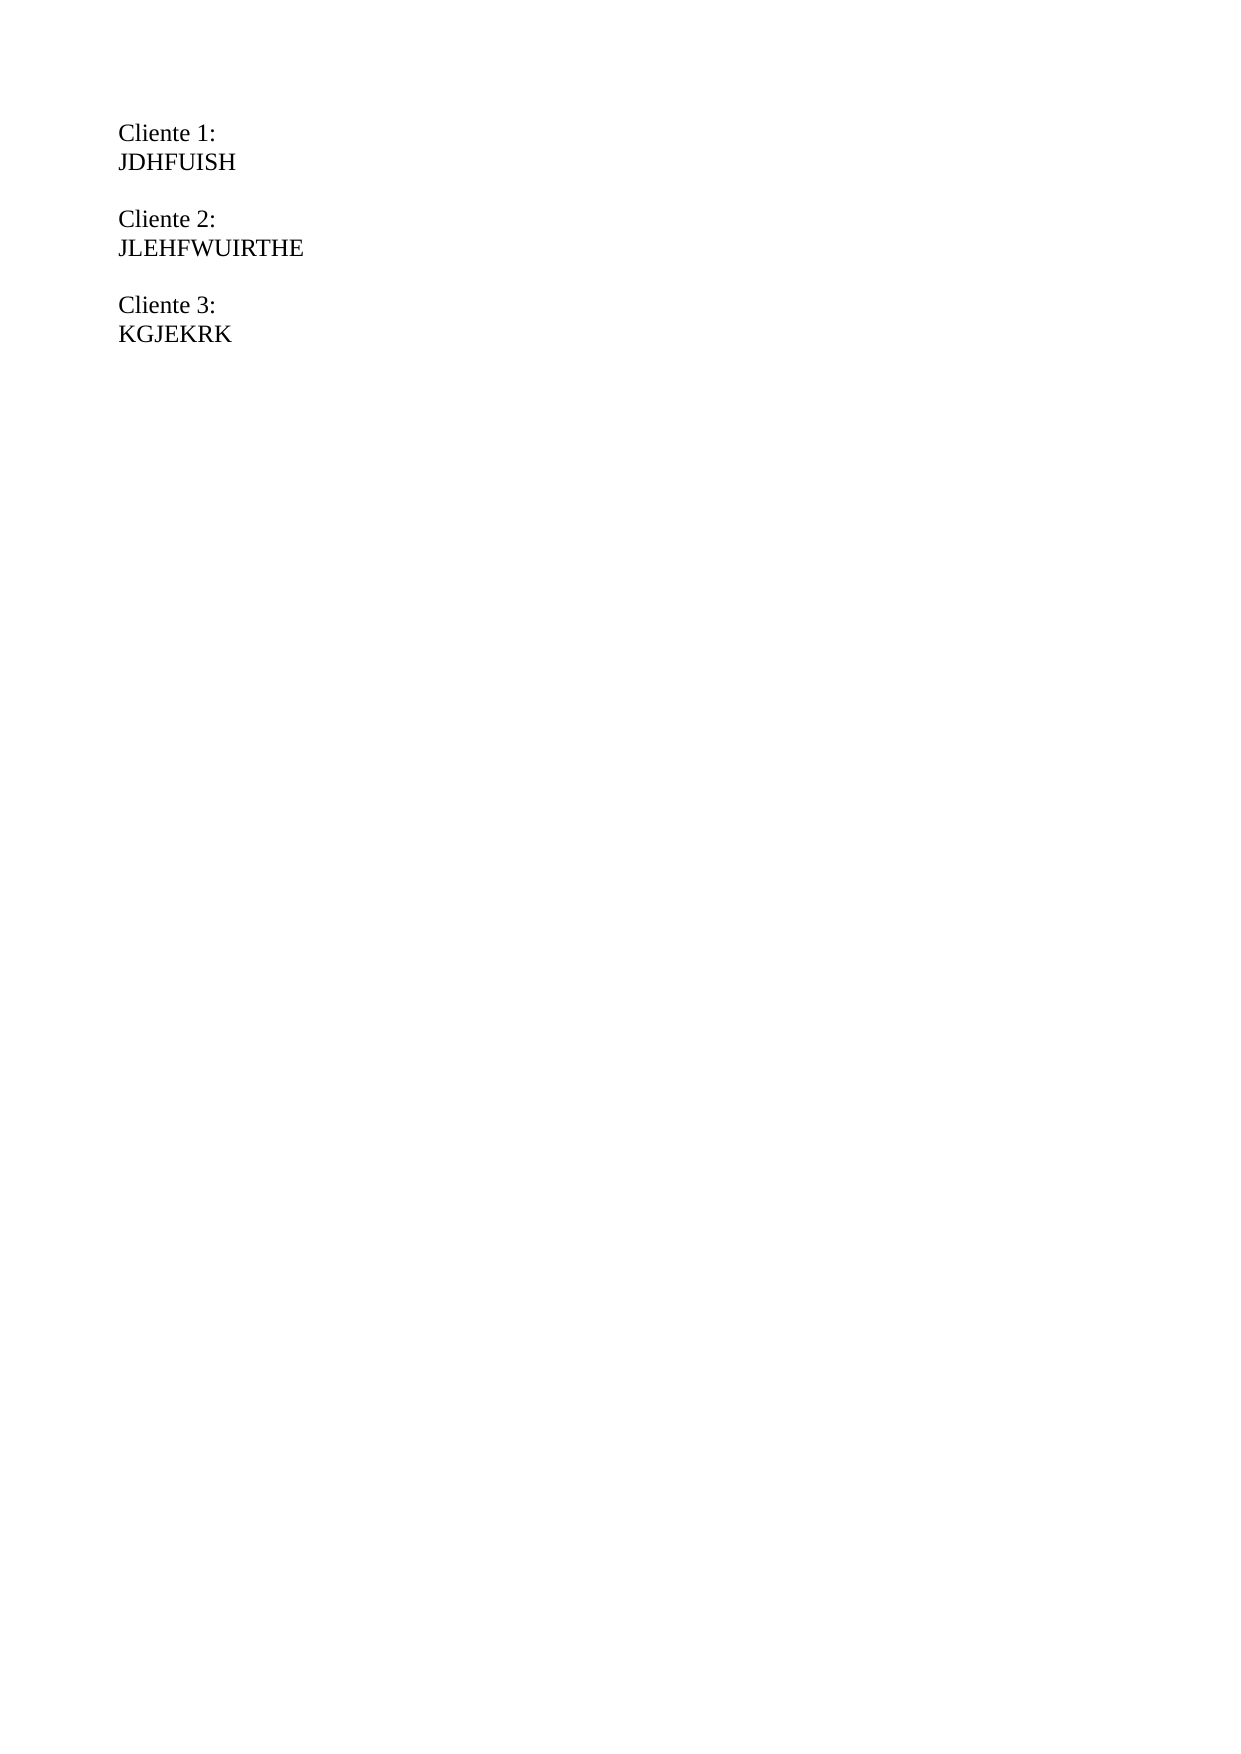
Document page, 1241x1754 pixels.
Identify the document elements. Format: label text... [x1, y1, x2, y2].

text Cliente 2: [118, 204, 1122, 233]
text Cliente 3: [118, 291, 1122, 319]
text Cliente 1: [118, 118, 1122, 147]
text JLEHFWUIRTHE [118, 233, 1122, 262]
text KGJEKRK [118, 319, 1122, 348]
text JDHFUISH [118, 147, 1122, 176]
